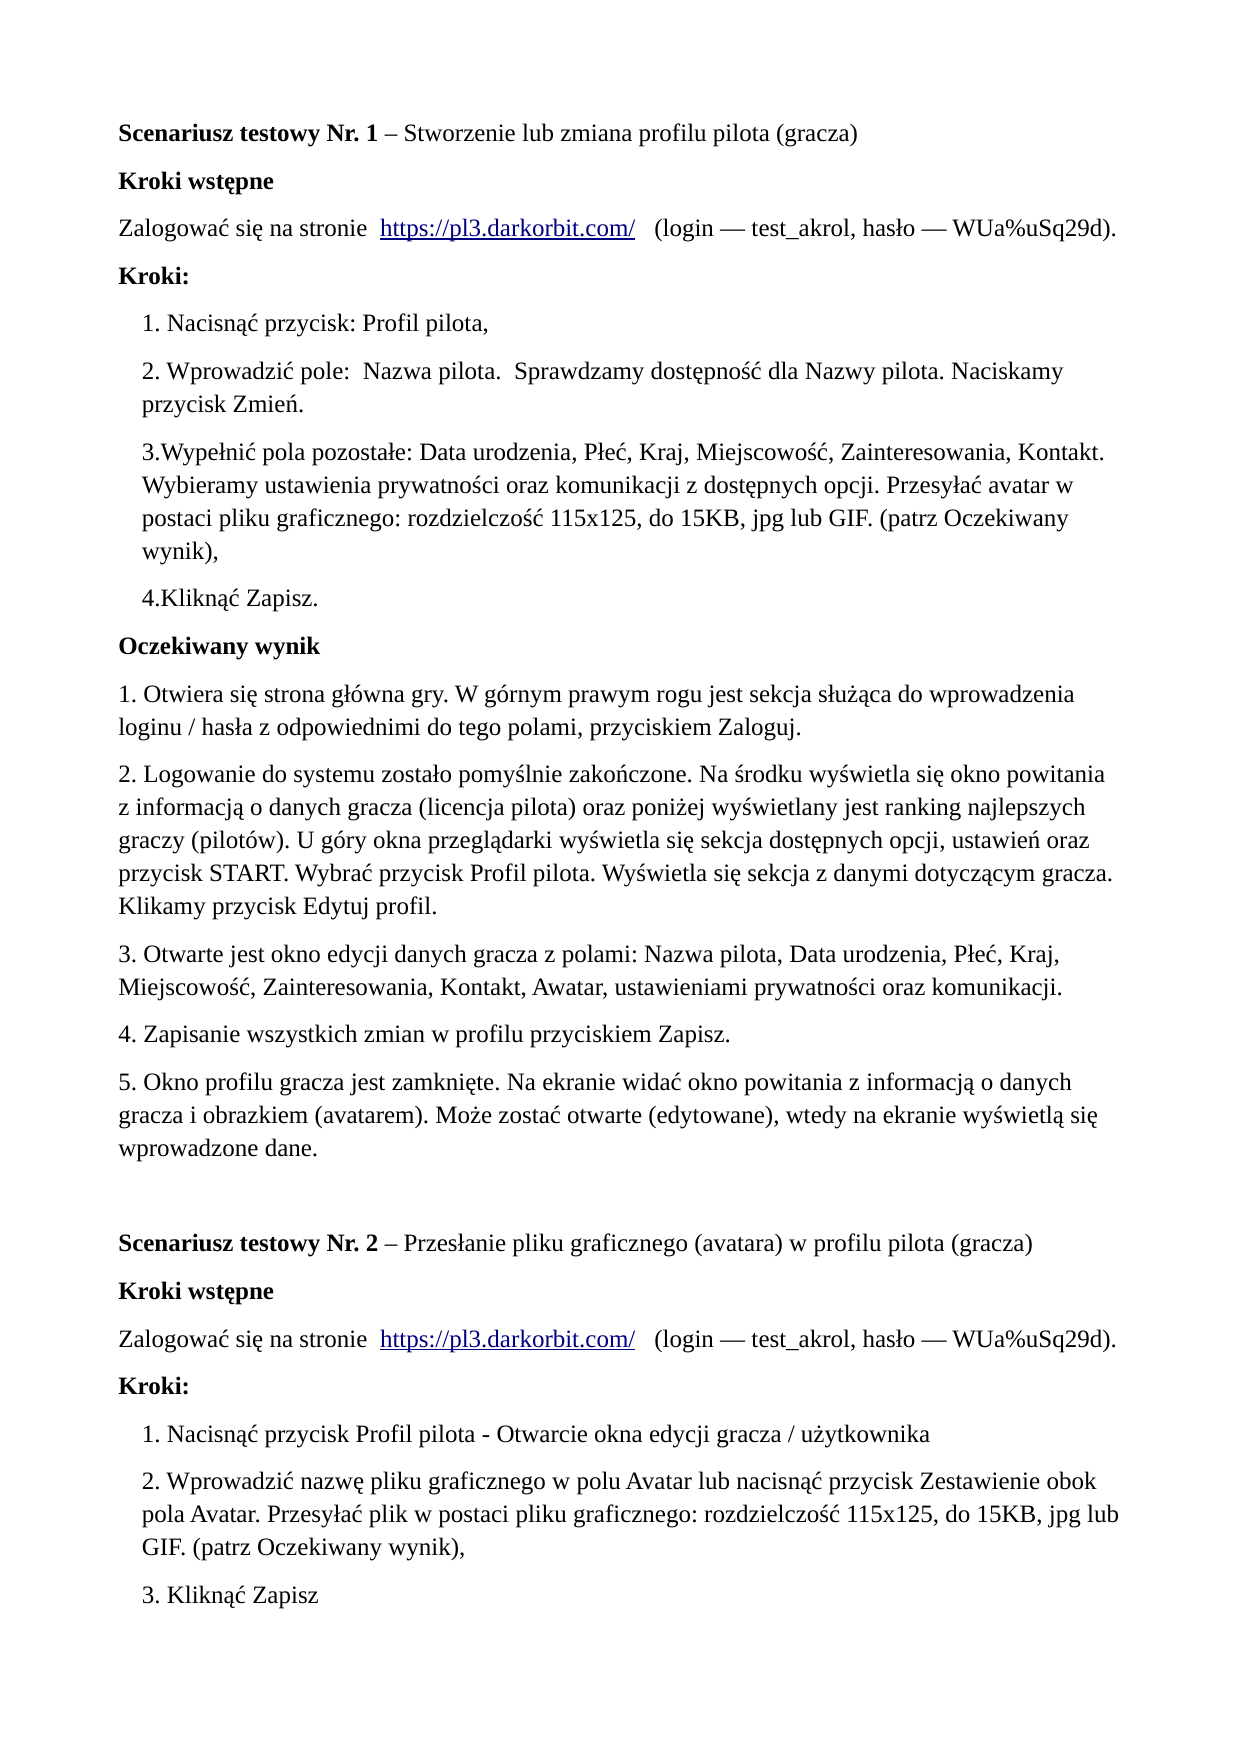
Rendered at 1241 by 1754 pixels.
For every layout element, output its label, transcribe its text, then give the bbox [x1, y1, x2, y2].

list Wprowadzić pole: Nazwa pilota. Sprawdzamy dostępność dla Nazwy pilota. Naciskamy przycisk Zmień. [118, 356, 1122, 418]
list Nacisnąć przycisk: Profil pilota, [118, 308, 1122, 337]
list 3. Kliknąć Zapisz [118, 1580, 1122, 1609]
text Kroki: [118, 1371, 1122, 1400]
text Scenariusz testowy Nr. 1 – Stworzenie lub zmiana profilu pilota (gracza) [118, 118, 1122, 147]
text 1. Otwiera się strona główna gry. W górnym prawym rogu jest sekcja służąca do wprowadzenia loginu / hasła z odpowiednimi do tego polami, przyciskiem Zaloguj. [118, 679, 1122, 740]
text Kroki wstępne [118, 1276, 1122, 1305]
list Wypełnić pola pozostałe: Data urodzenia, Płeć, Kraj, Miejscowość, Zainteresowania, Kontakt. Wybieramy ustawienia prywatności oraz komunikacji z dostępnych opcji. Przesyłać avatar w postaci pliku graficznego: rozdzielczość 115x125, do 15KB, jpg lub GIF. (patrz Oczekiwany wynik), [118, 437, 1122, 564]
list Kliknąć Zapisz. [118, 583, 1122, 612]
text Oczekiwany wynik [118, 631, 1122, 660]
list 1. Nacisnąć przycisk Profil pilota - Otwarcie okna edycji gracza / użytkownika [118, 1419, 1122, 1448]
text Kroki: [118, 261, 1122, 290]
text 2. Logowanie do systemu zostało pomyślnie zakończone. Na środku wyświetla się okno powitania z informacją o danych gracza (licencja pilota) oraz poniżej wyświetlany jest ranking najlepszych graczy (pilotów). U góry okna przeglądarki wyświetla się sekcja dostępnych opcji, ustawień oraz przycisk START. Wybrać przycisk Profil pilota. Wyświetla się sekcja z danymi dotyczącym gracza. Klikamy przycisk Edytuj profil. [118, 759, 1122, 920]
text Zalogować się na stronie https://pl3.darkorbit.com/ (login — test_akrol, hasło — WUa%uSq29d). [118, 1324, 1122, 1352]
text 5. Okno profilu gracza jest zamknięte. Na ekranie widać okno powitania z informacją o danych gracza i obrazkiem (avatarem). Może zostać otwarte (edytowane), wtedy na ekranie wyświetlą się wprowadzone dane. [118, 1067, 1122, 1162]
text Kroki wstępne [118, 166, 1122, 194]
text Zalogować się na stronie https://pl3.darkorbit.com/ (login — test_akrol, hasło — WUa%uSq29d). [118, 213, 1122, 242]
text 3. Otwarte jest okno edycji danych gracza z polami: Nazwa pilota, Data urodzenia, Płeć, Kraj, Miejscowość, Zainteresowania, Kontakt, Awatar, ustawieniami prywatności oraz komunikacji. [118, 939, 1122, 1001]
text Scenariusz testowy Nr. 2 – Przesłanie pliku graficznego (avatara) w profilu pilota (gracza) [118, 1228, 1122, 1257]
list 2. Wprowadzić nazwę pliku graficznego w polu Avatar lub nacisnąć przycisk Zestawienie obok pola Avatar. Przesyłać plik w postaci pliku graficznego: rozdzielczość 115x125, do 15KB, jpg lub GIF. (patrz Oczekiwany wynik), [118, 1466, 1122, 1561]
text 4. Zapisanie wszystkich zmian w profilu przyciskiem Zapisz. [118, 1019, 1122, 1048]
